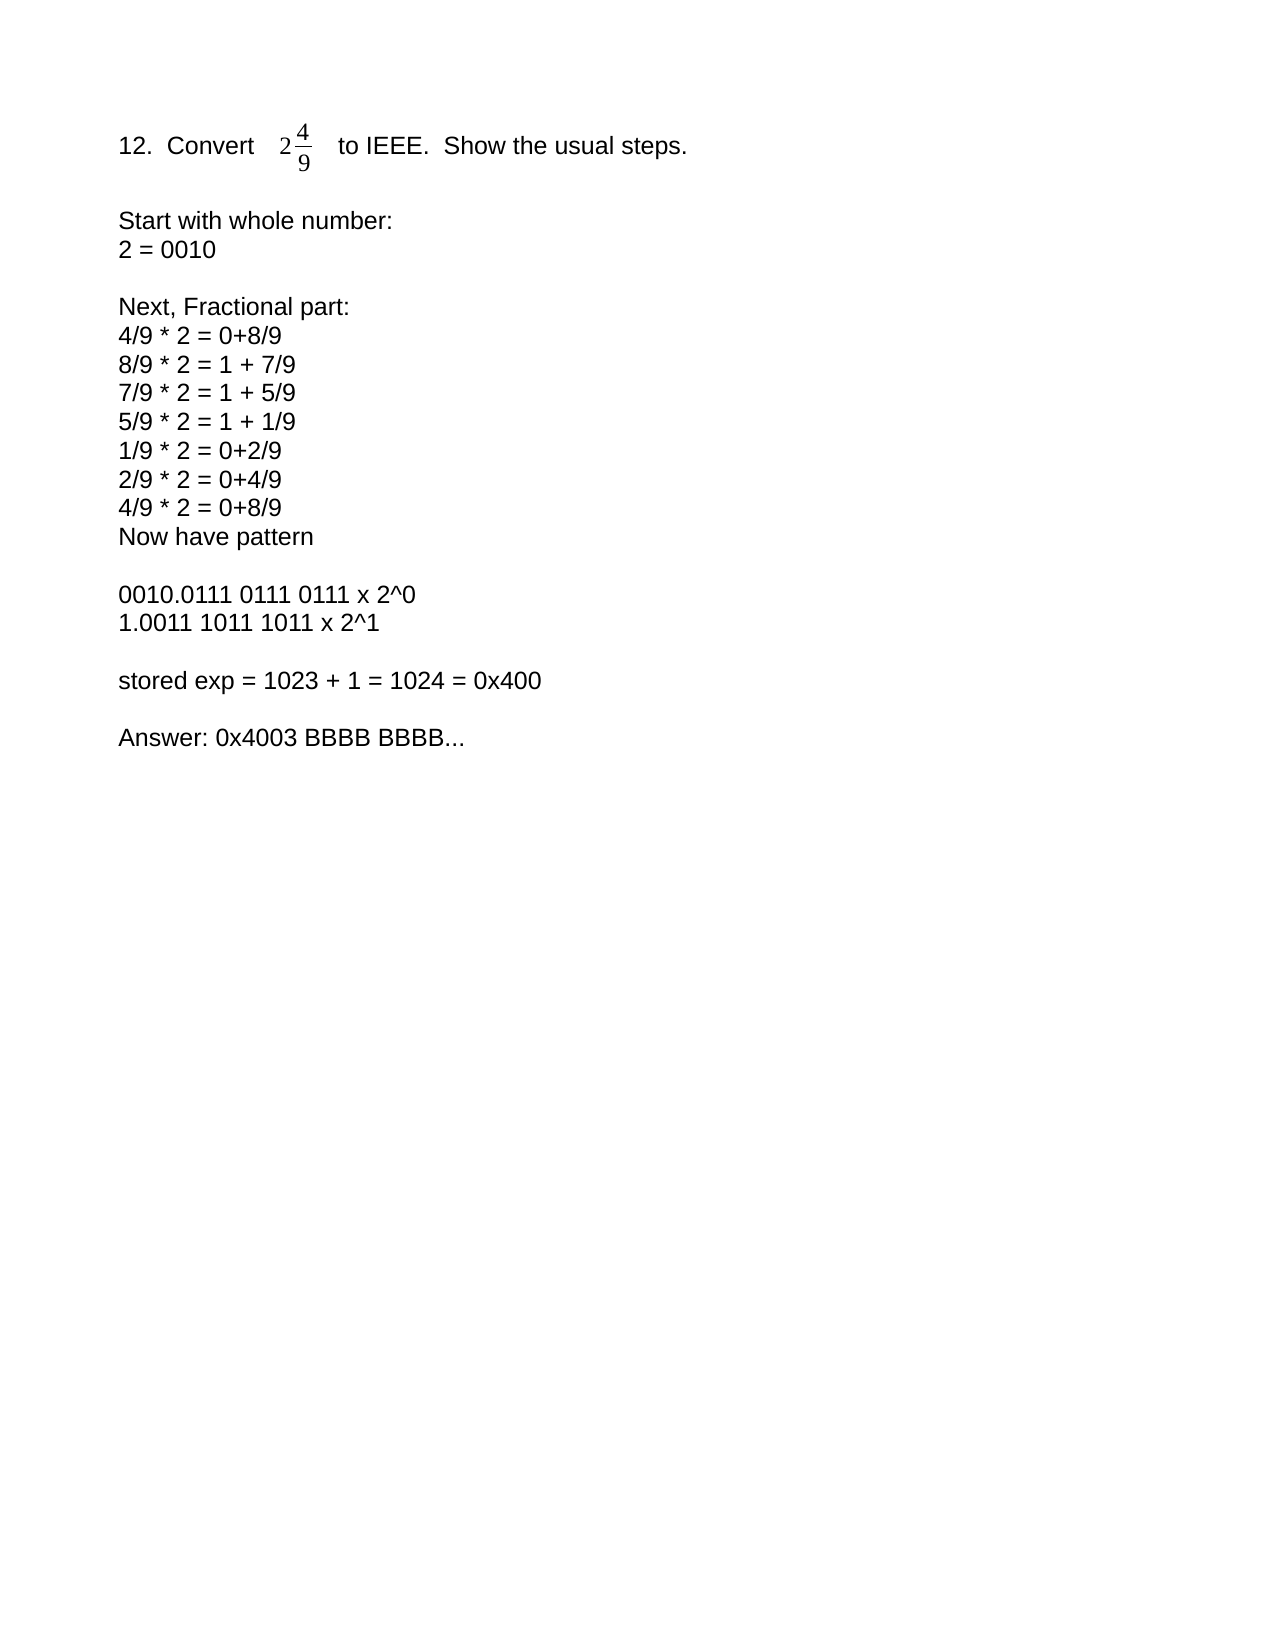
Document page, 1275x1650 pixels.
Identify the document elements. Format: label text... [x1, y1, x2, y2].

text 7/9 * 2 = 1 + 5/9 [118, 378, 1157, 407]
text 1/9 * 2 = 0+2/9 [118, 436, 1157, 464]
text 0010.0111 0111 0111 x 2^0 [118, 579, 1157, 608]
text stored exp = 1023 + 1 = 1024 = 0x400 [118, 666, 1157, 694]
text 4/9 * 2 = 0+8/9 [118, 321, 1157, 349]
text 1.0011 1011 1011 x 2^1 [118, 608, 1157, 637]
text 2/9 * 2 = 0+4/9 [118, 464, 1157, 493]
text Now have pattern [118, 522, 1157, 551]
text Start with whole number: [118, 206, 1157, 234]
text 2 = 0010 [118, 234, 1157, 263]
text Answer: 0x4003 BBBB BBBB... [118, 723, 1157, 752]
text 4/9 * 2 = 0+8/9 [118, 493, 1157, 522]
text 12. Convert to IEEE. Show the usual steps. [118, 118, 1157, 177]
text Next, Fractional part: [118, 292, 1157, 321]
text 8/9 * 2 = 1 + 7/9 [118, 349, 1157, 378]
text 5/9 * 2 = 1 + 1/9 [118, 407, 1157, 436]
